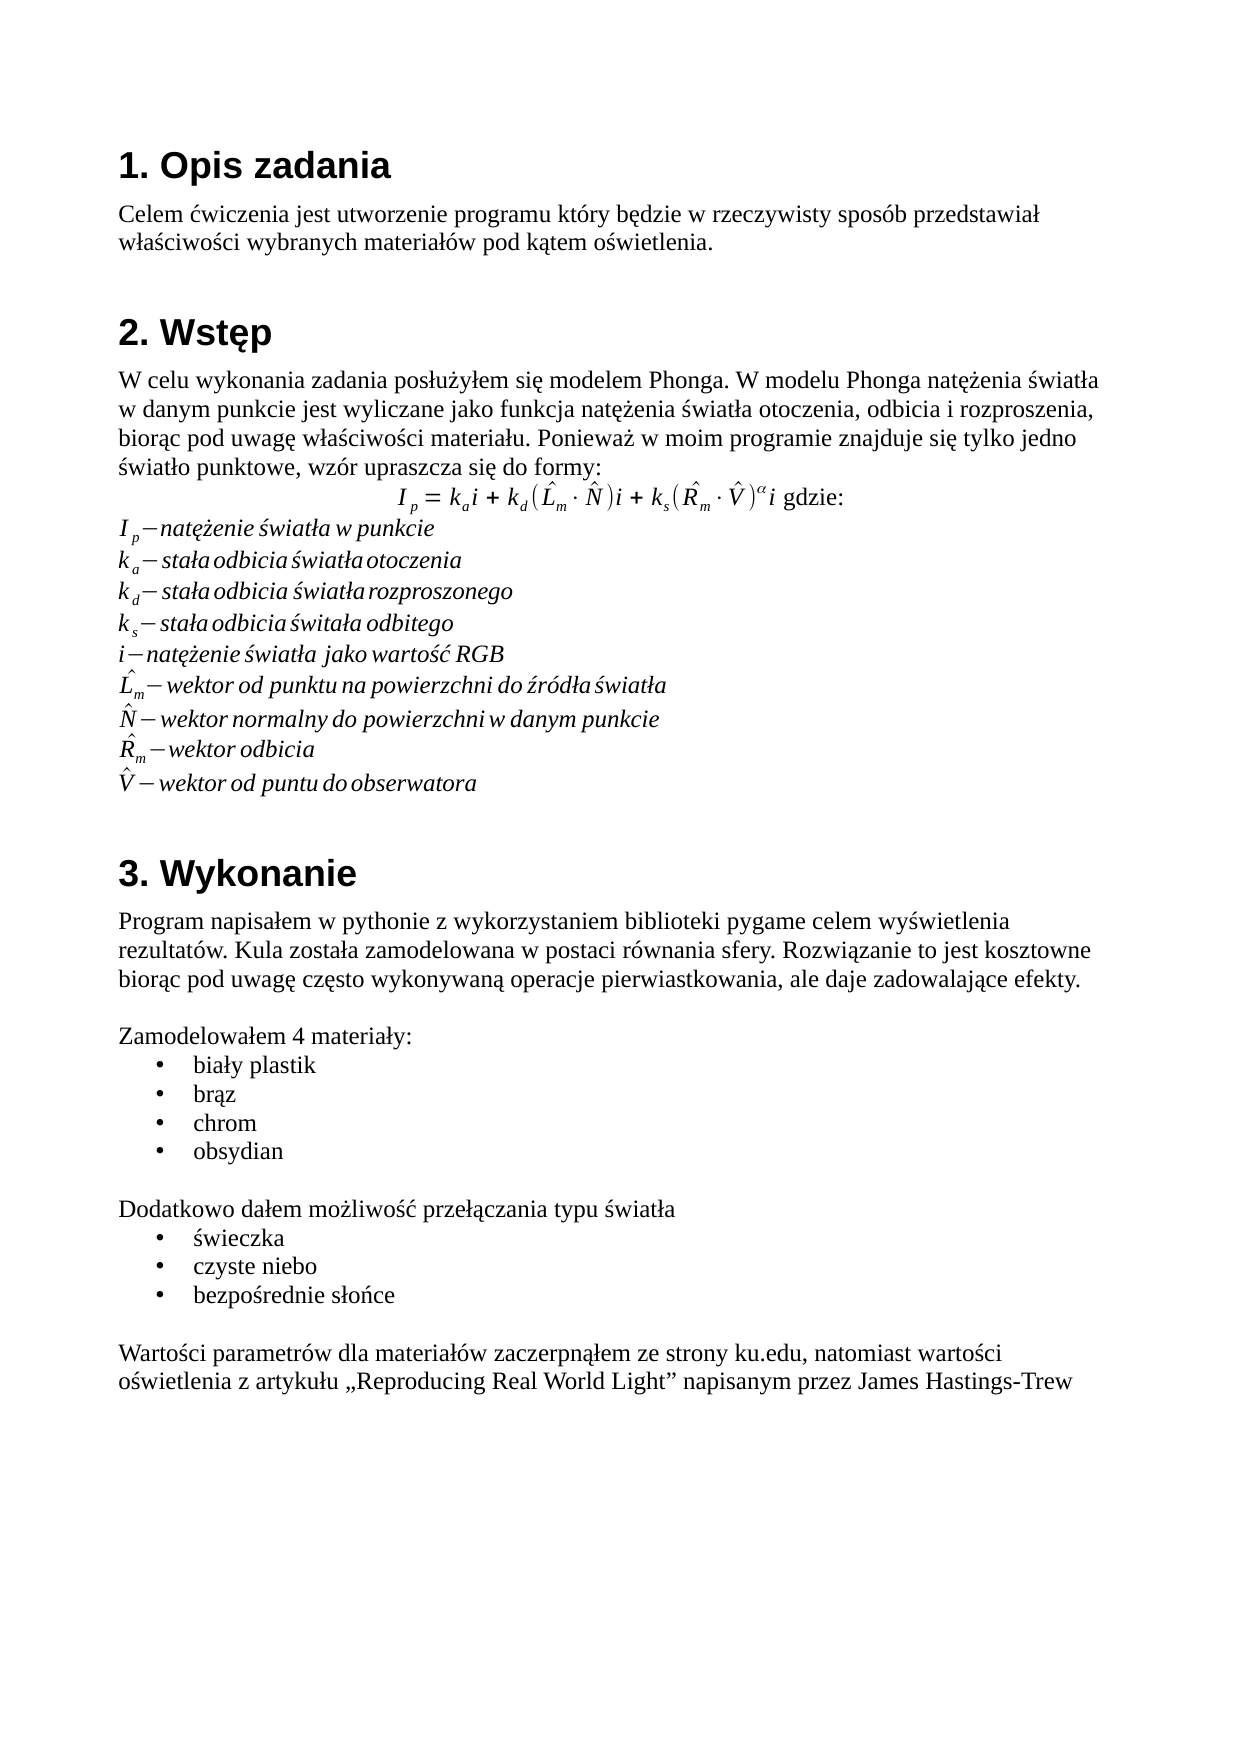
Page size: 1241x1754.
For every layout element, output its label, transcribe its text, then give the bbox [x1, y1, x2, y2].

text Celem ćwiczenia jest utworzenie programu który będzie w rzeczywisty sposób przedstawiał właściwości wybranych materiałów pod kątem oświetlenia. [118, 199, 1122, 256]
list czyste niebo [156, 1251, 1122, 1280]
list brąz [156, 1079, 1122, 1108]
text Dodatkowo dałem możliwość przełączania typu światła [118, 1194, 1122, 1223]
text Program napisałem w pythonie z wykorzystaniem biblioteki pygame celem wyświetlenia rezultatów. Kula została zamodelowana w postaci równania sfery. Rozwiązanie to jest kosztowne biorąc pod uwagę często wykonywaną operacje pierwiastkowania, ale daje zadowalające efekty. [118, 906, 1122, 993]
subtitle 2. Wstęp [118, 310, 1122, 353]
subtitle 3. Wykonanie [118, 851, 1122, 894]
list chrom [156, 1108, 1122, 1136]
list obsydian [156, 1136, 1122, 1165]
text Wartości parametrów dla materiałów zaczerpnąłem ze strony ku.edu, natomiast wartości oświetlenia z artykułu „Reproducing Real World Light” napisanym przez James Hastings-Trew [118, 1338, 1122, 1395]
list biały plastik [156, 1050, 1122, 1079]
text Zamodelowałem 4 materiały: [118, 1021, 1122, 1050]
text W celu wykonania zadania posłużyłem się modelem Phonga. W modelu Phonga natężenia światła w danym punkcie jest wyliczane jako funkcja natężenia światła otoczenia, odbicia i rozproszenia, biorąc pod uwagę właściwości materiału. Ponieważ w moim programie znajduje się tylko jedno światło punktowe, wzór upraszcza się do formy: [118, 366, 1122, 481]
text gdzie: [118, 481, 1122, 515]
list bezpośrednie słońce [156, 1280, 1122, 1309]
list świeczka [156, 1223, 1122, 1251]
subtitle 1. Opis zadania [118, 143, 1122, 186]
